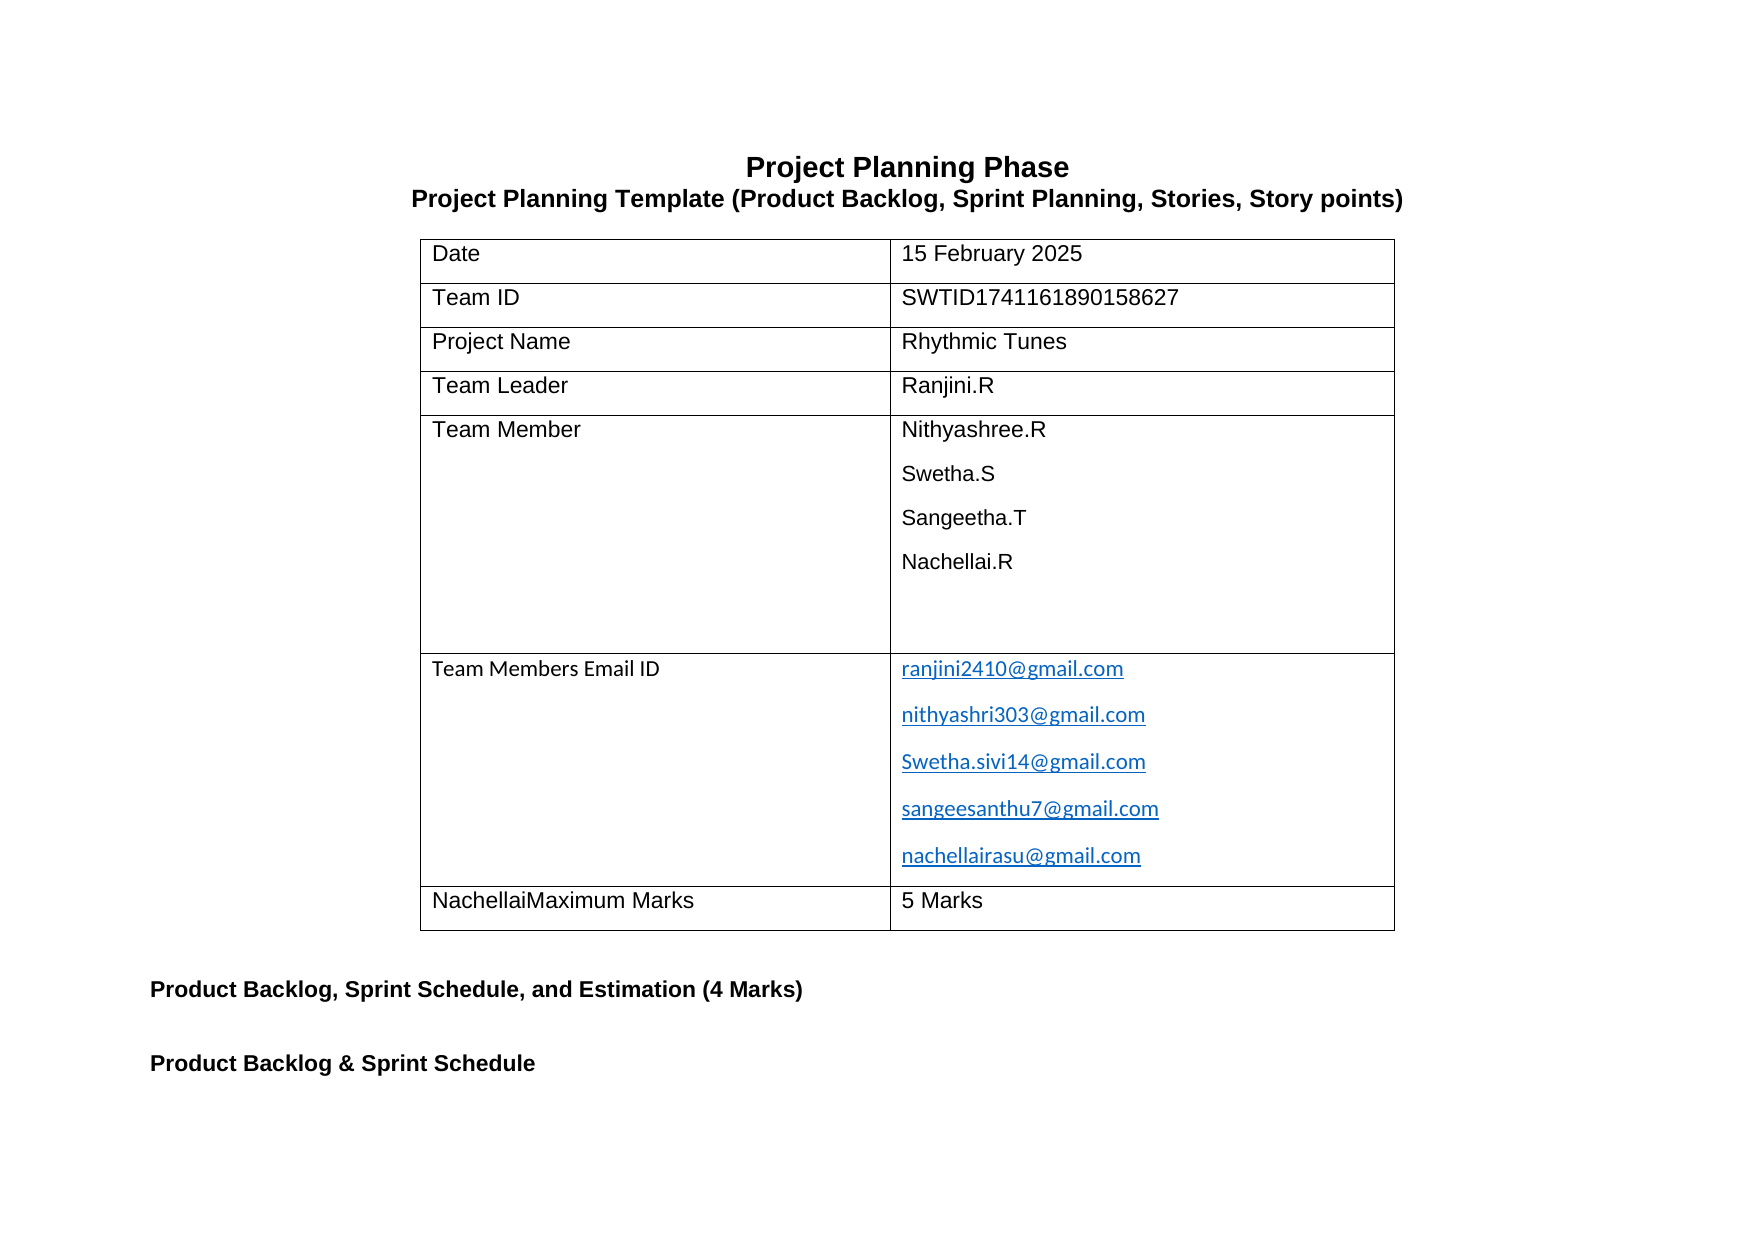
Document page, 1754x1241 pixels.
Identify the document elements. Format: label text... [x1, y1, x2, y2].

table_cell Rhythmic Tunes [891, 328, 1394, 371]
table_cell Ranjini.R [891, 372, 1394, 415]
table_header 15 February 2025 [891, 240, 1394, 283]
table_cell Nithyashree.R Swetha.S Sangeetha.T Nachellai.R [891, 416, 1394, 653]
table_cell SWTID1741161890158627 [891, 284, 1394, 327]
text Project Planning Template (Product Backlog, Sprint Planning, Stories, Story points) [150, 183, 1665, 212]
table_cell Project Name [421, 328, 890, 371]
table_header Date [421, 240, 890, 283]
text Product Backlog & Sprint Schedule [150, 1050, 1665, 1076]
text Project Planning Phase [150, 150, 1665, 183]
table_cell 5 Marks [891, 887, 1394, 930]
table_cell Team ID [421, 284, 890, 327]
table_cell Team Leader [421, 372, 890, 415]
text Product Backlog, Sprint Schedule, and Estimation (4 Marks) [150, 976, 1665, 1002]
table_cell Team Member [421, 416, 890, 653]
table_cell ranjini2410@gmail.com nithyashri303@gmail.com Swetha.sivi14@gmail.com sangeesanthu7@gmail.com nachellairasu@gmail.com [891, 654, 1394, 886]
table_cell NachellaiMaximum Marks [421, 887, 890, 930]
table_cell Team Members Email ID [421, 654, 890, 886]
